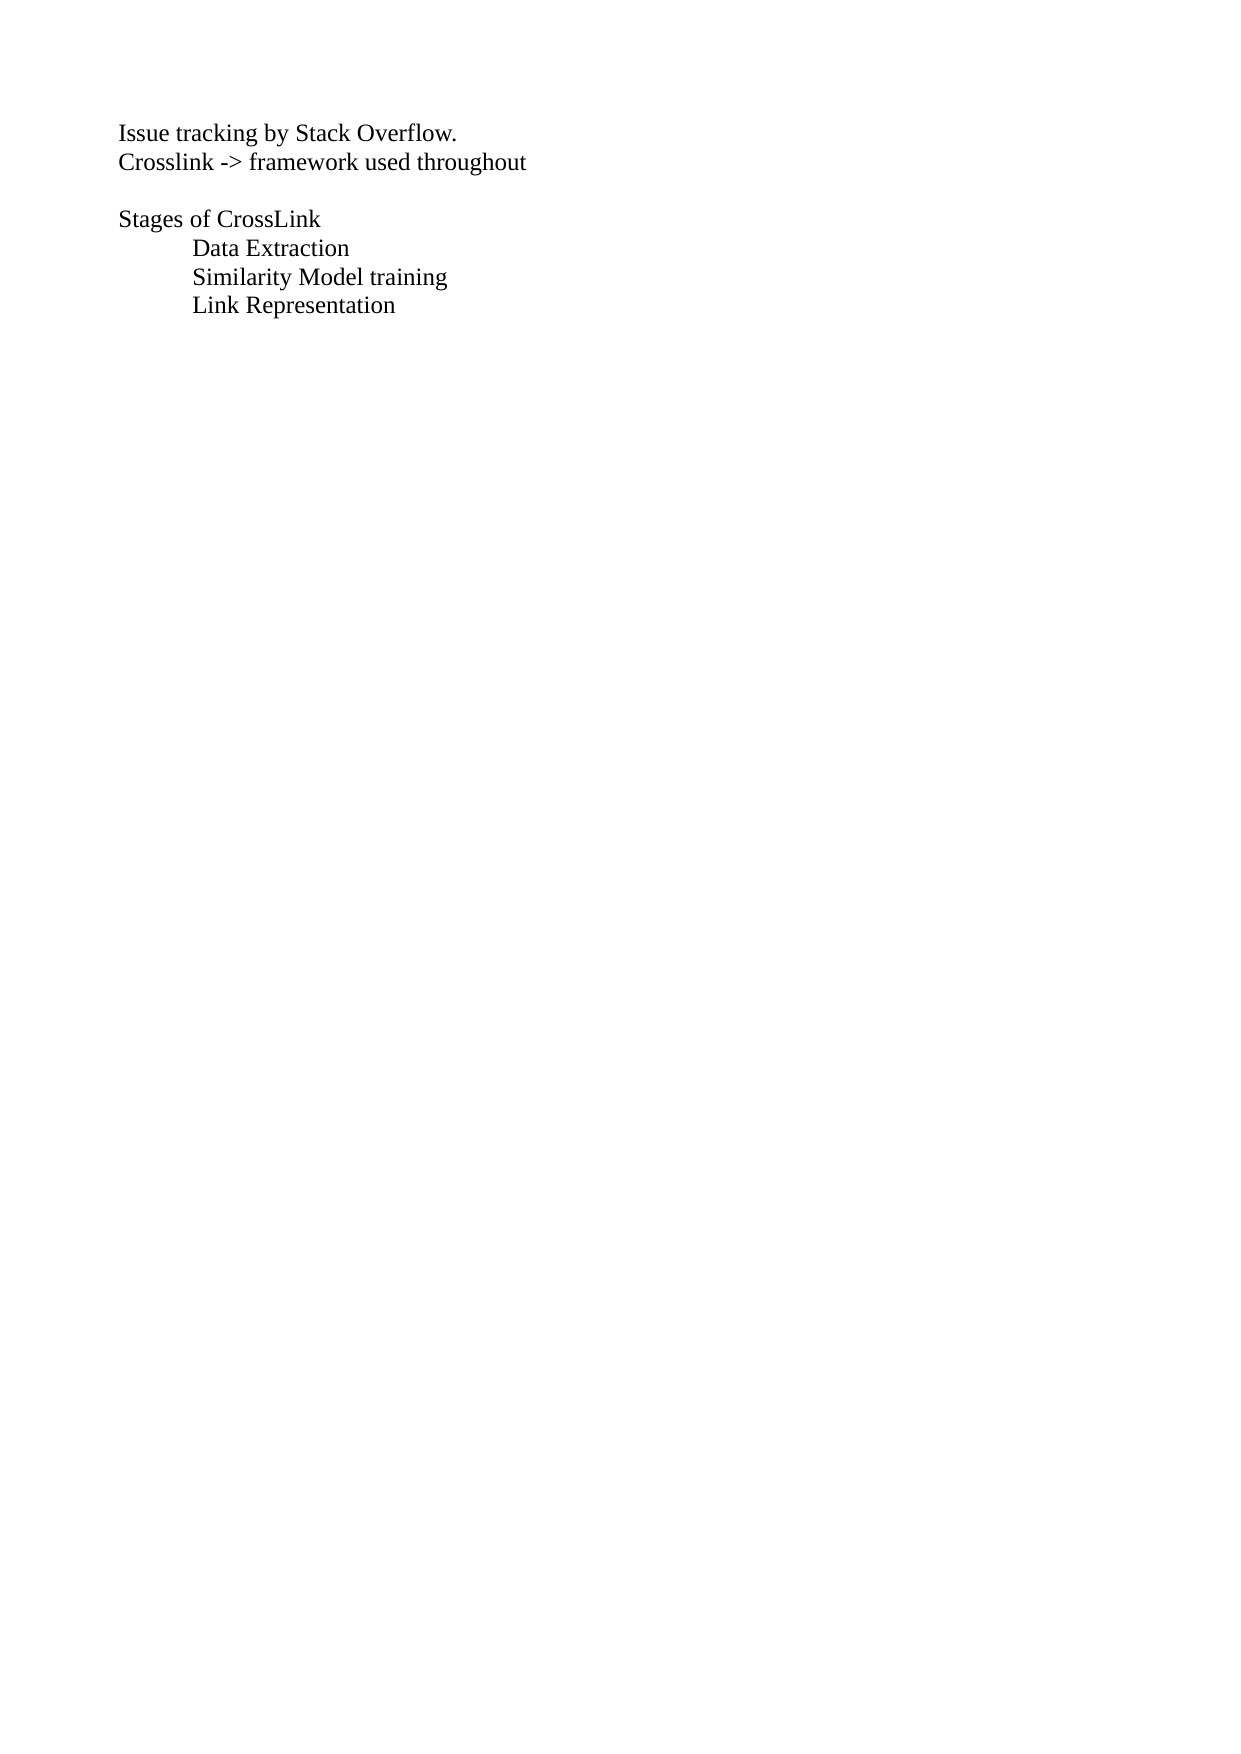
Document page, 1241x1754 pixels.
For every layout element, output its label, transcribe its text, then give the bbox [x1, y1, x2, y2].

text Issue tracking by Stack Overflow. [118, 118, 1122, 147]
text Crosslink -> framework used throughout [118, 147, 1122, 176]
text Data Extraction [118, 233, 1122, 262]
text Link Representation [118, 291, 1122, 319]
text Similarity Model training [118, 262, 1122, 291]
text Stages of CrossLink [118, 204, 1122, 233]
